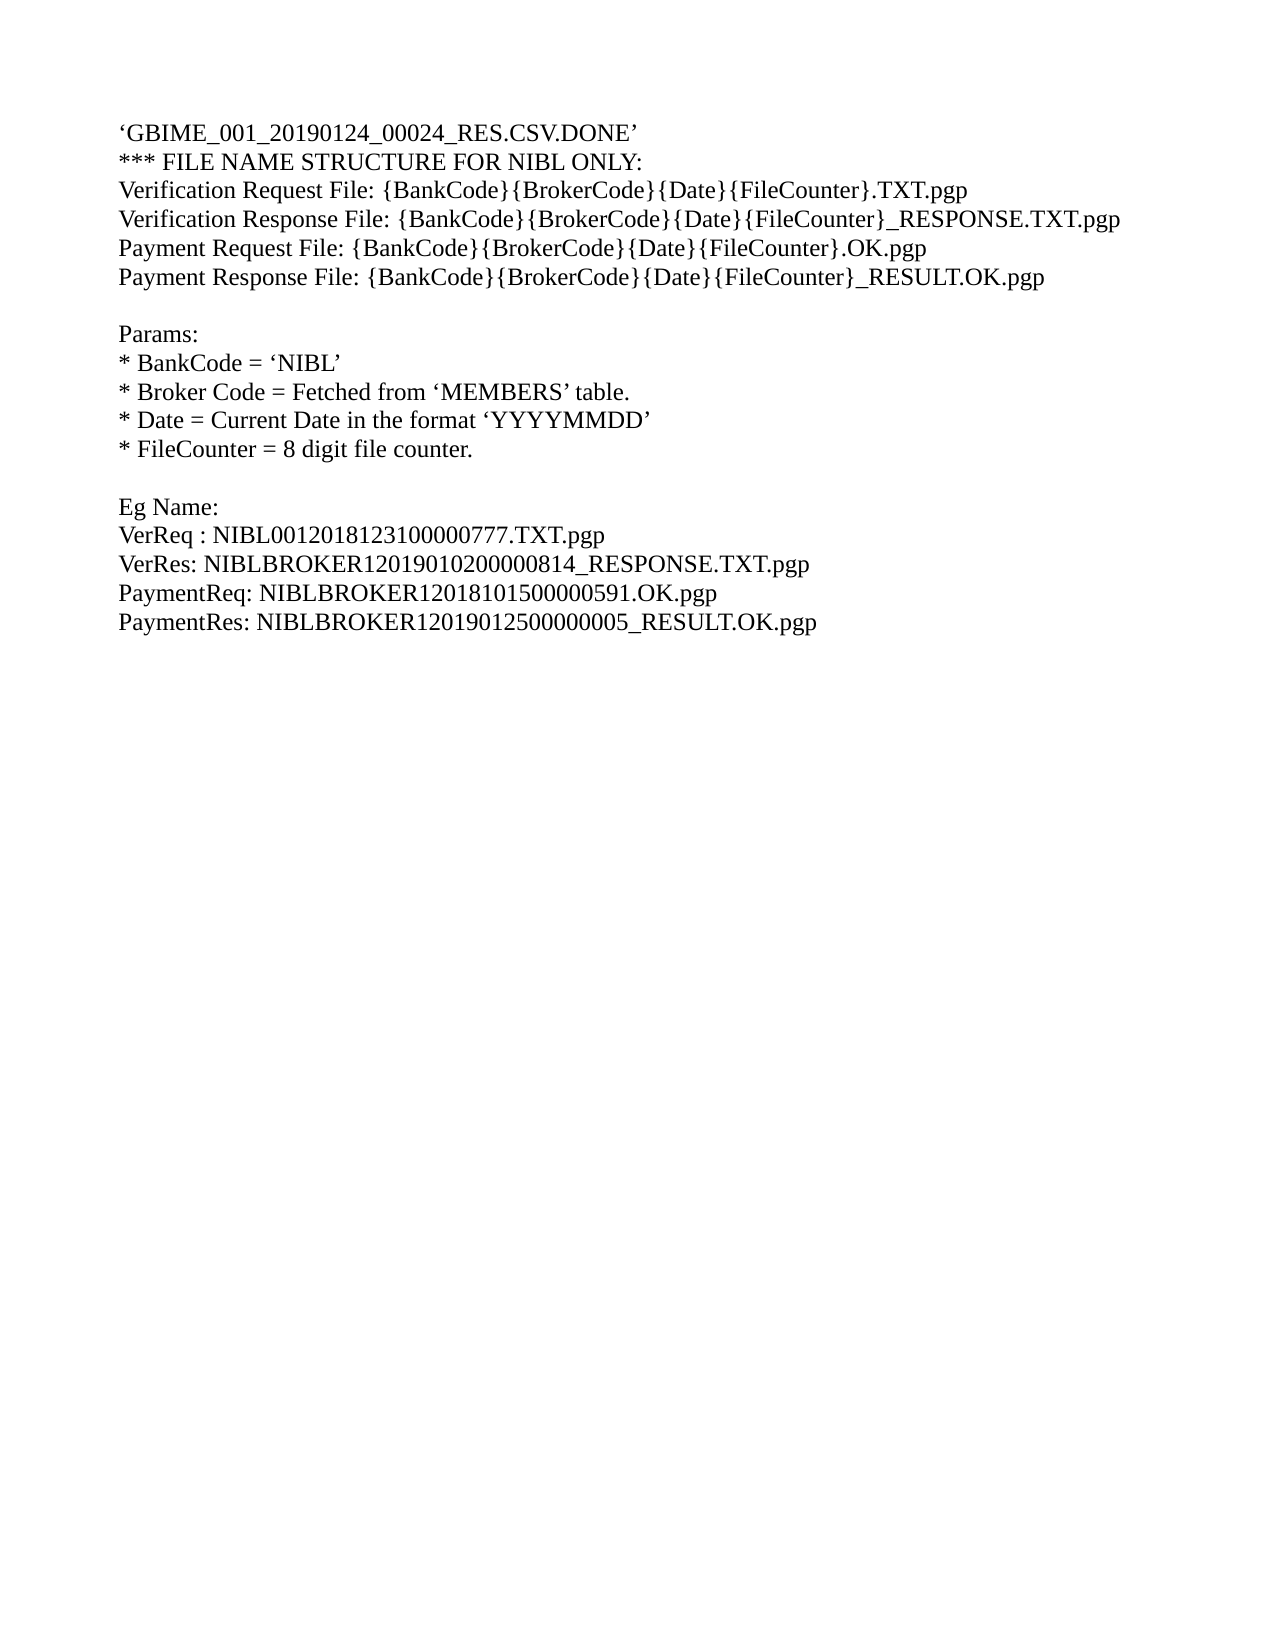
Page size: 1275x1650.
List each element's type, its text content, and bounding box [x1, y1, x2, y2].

text * FileCounter = 8 digit file counter. [118, 434, 1157, 463]
text VerReq : NIBL0012018123100000777.TXT.pgp [118, 521, 1157, 549]
text Payment Request File: {BankCode}{BrokerCode}{Date}{FileCounter}.OK.pgp [118, 233, 1157, 262]
text Verification Response File: {BankCode}{BrokerCode}{Date}{FileCounter}_RESPONSE.TXT.pgp [118, 204, 1157, 233]
text VerRes: NIBLBROKER12019010200000814_RESPONSE.TXT.pgp [118, 549, 1157, 578]
text Eg Name: [118, 492, 1157, 521]
text Params: [118, 319, 1157, 348]
text ‘GBIME_001_20190124_00024_RES.CSV.DONE’ [118, 118, 1157, 147]
text *** FILE NAME STRUCTURE FOR NIBL ONLY: [118, 147, 1157, 176]
text PaymentRes: NIBLBROKER12019012500000005_RESULT.OK.pgp [118, 607, 1157, 636]
text PaymentReq: NIBLBROKER12018101500000591.OK.pgp [118, 578, 1157, 607]
text * Broker Code = Fetched from ‘MEMBERS’ table. [118, 377, 1157, 406]
text * BankCode = ‘NIBL’ [118, 348, 1157, 377]
text * Date = Current Date in the format ‘YYYYMMDD’ [118, 406, 1157, 434]
text Payment Response File: {BankCode}{BrokerCode}{Date}{FileCounter}_RESULT.OK.pgp [118, 262, 1157, 291]
text Verification Request File: {BankCode}{BrokerCode}{Date}{FileCounter}.TXT.pgp [118, 176, 1157, 204]
